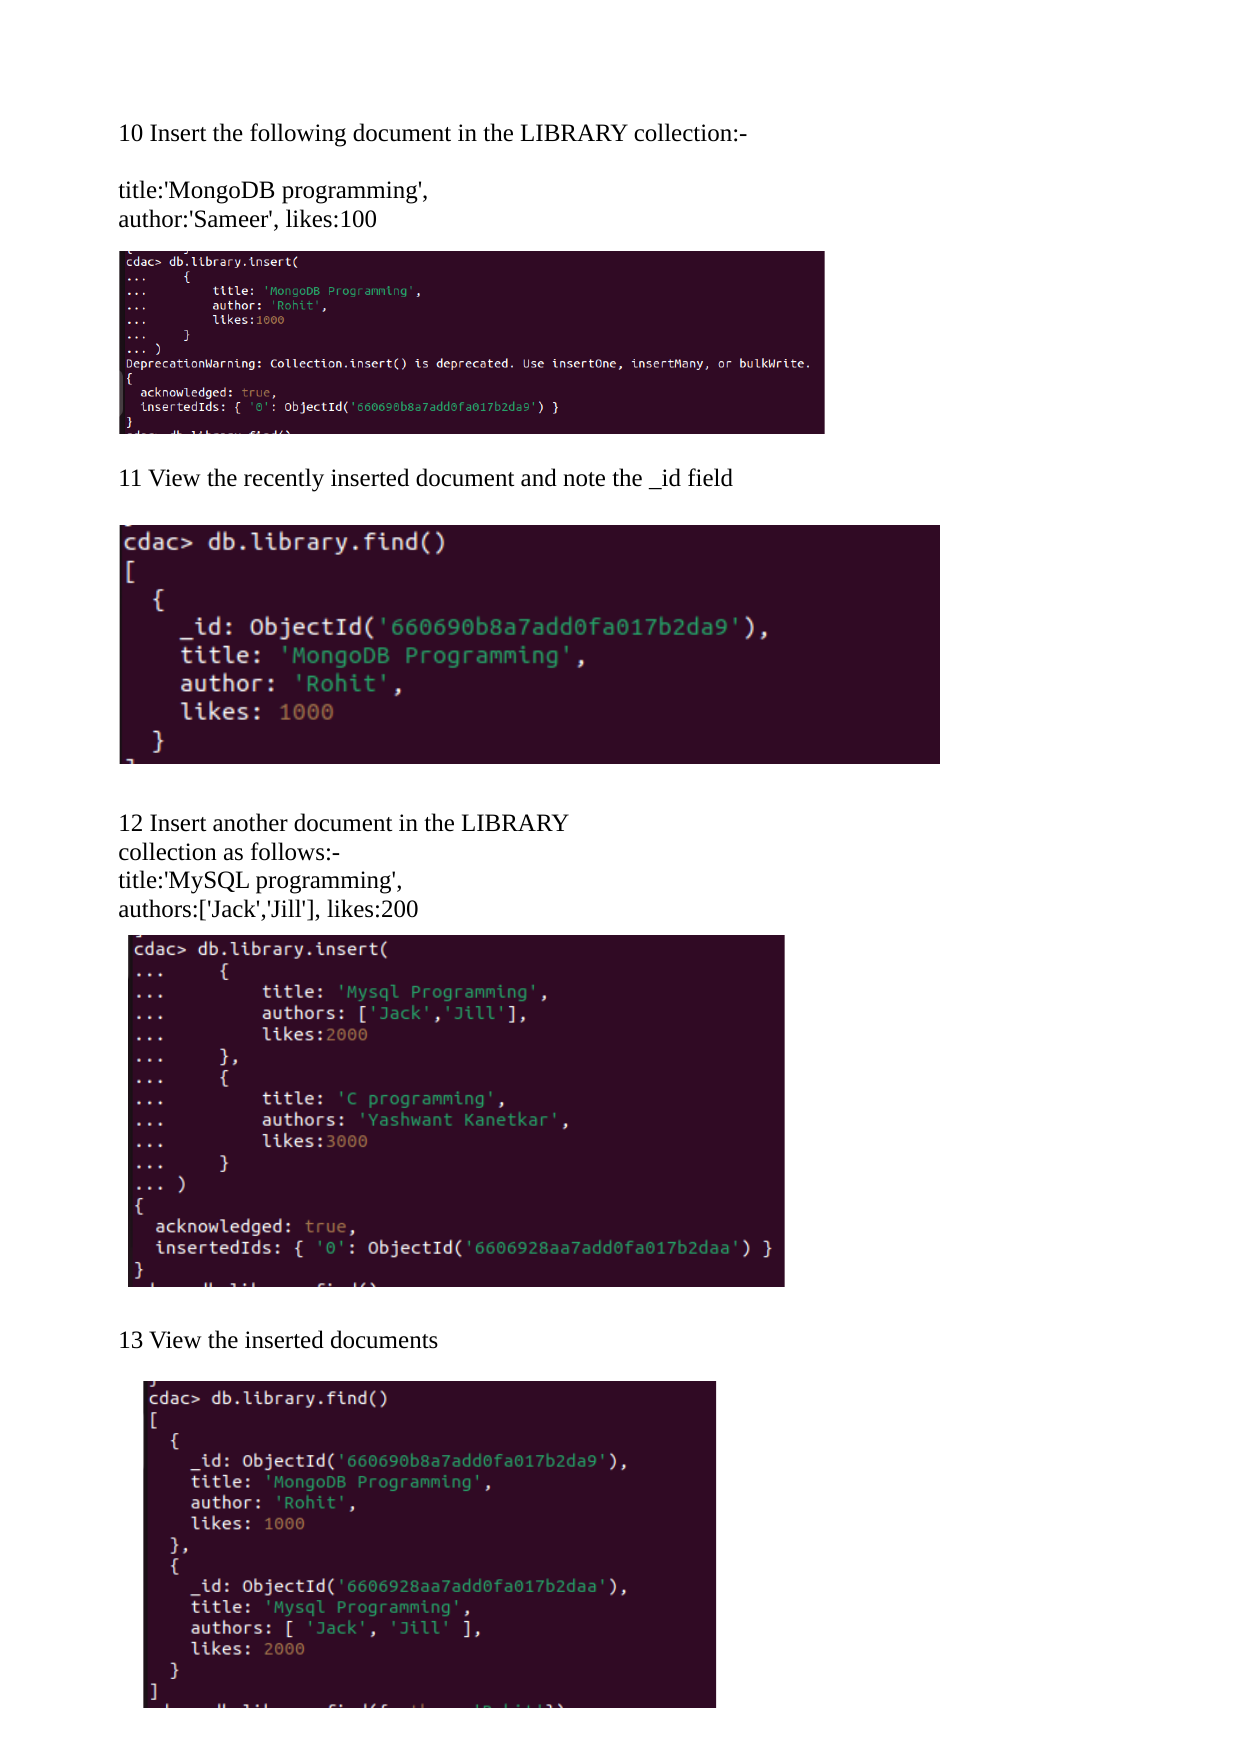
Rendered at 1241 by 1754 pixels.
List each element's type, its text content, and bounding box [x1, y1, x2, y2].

text title:'MongoDB programming', [118, 176, 1122, 204]
text 13 View the inserted documents [118, 1326, 1122, 1354]
text 12 Insert another document in the LIBRARY [118, 808, 1122, 837]
picture [119, 525, 940, 764]
picture [128, 935, 785, 1287]
text 11 View the recently inserted document and note the _id field [118, 463, 1122, 492]
text authors:['Jack','Jill'], likes:200 [118, 894, 1122, 923]
picture [119, 251, 825, 434]
text 10 Insert the following document in the LIBRARY collection:- [118, 118, 1122, 147]
picture [143, 1381, 717, 1708]
text title:'MySQL programming', [118, 866, 1122, 894]
text author:'Sameer', likes:100 [118, 204, 1122, 233]
text collection as follows:- [118, 837, 1122, 866]
